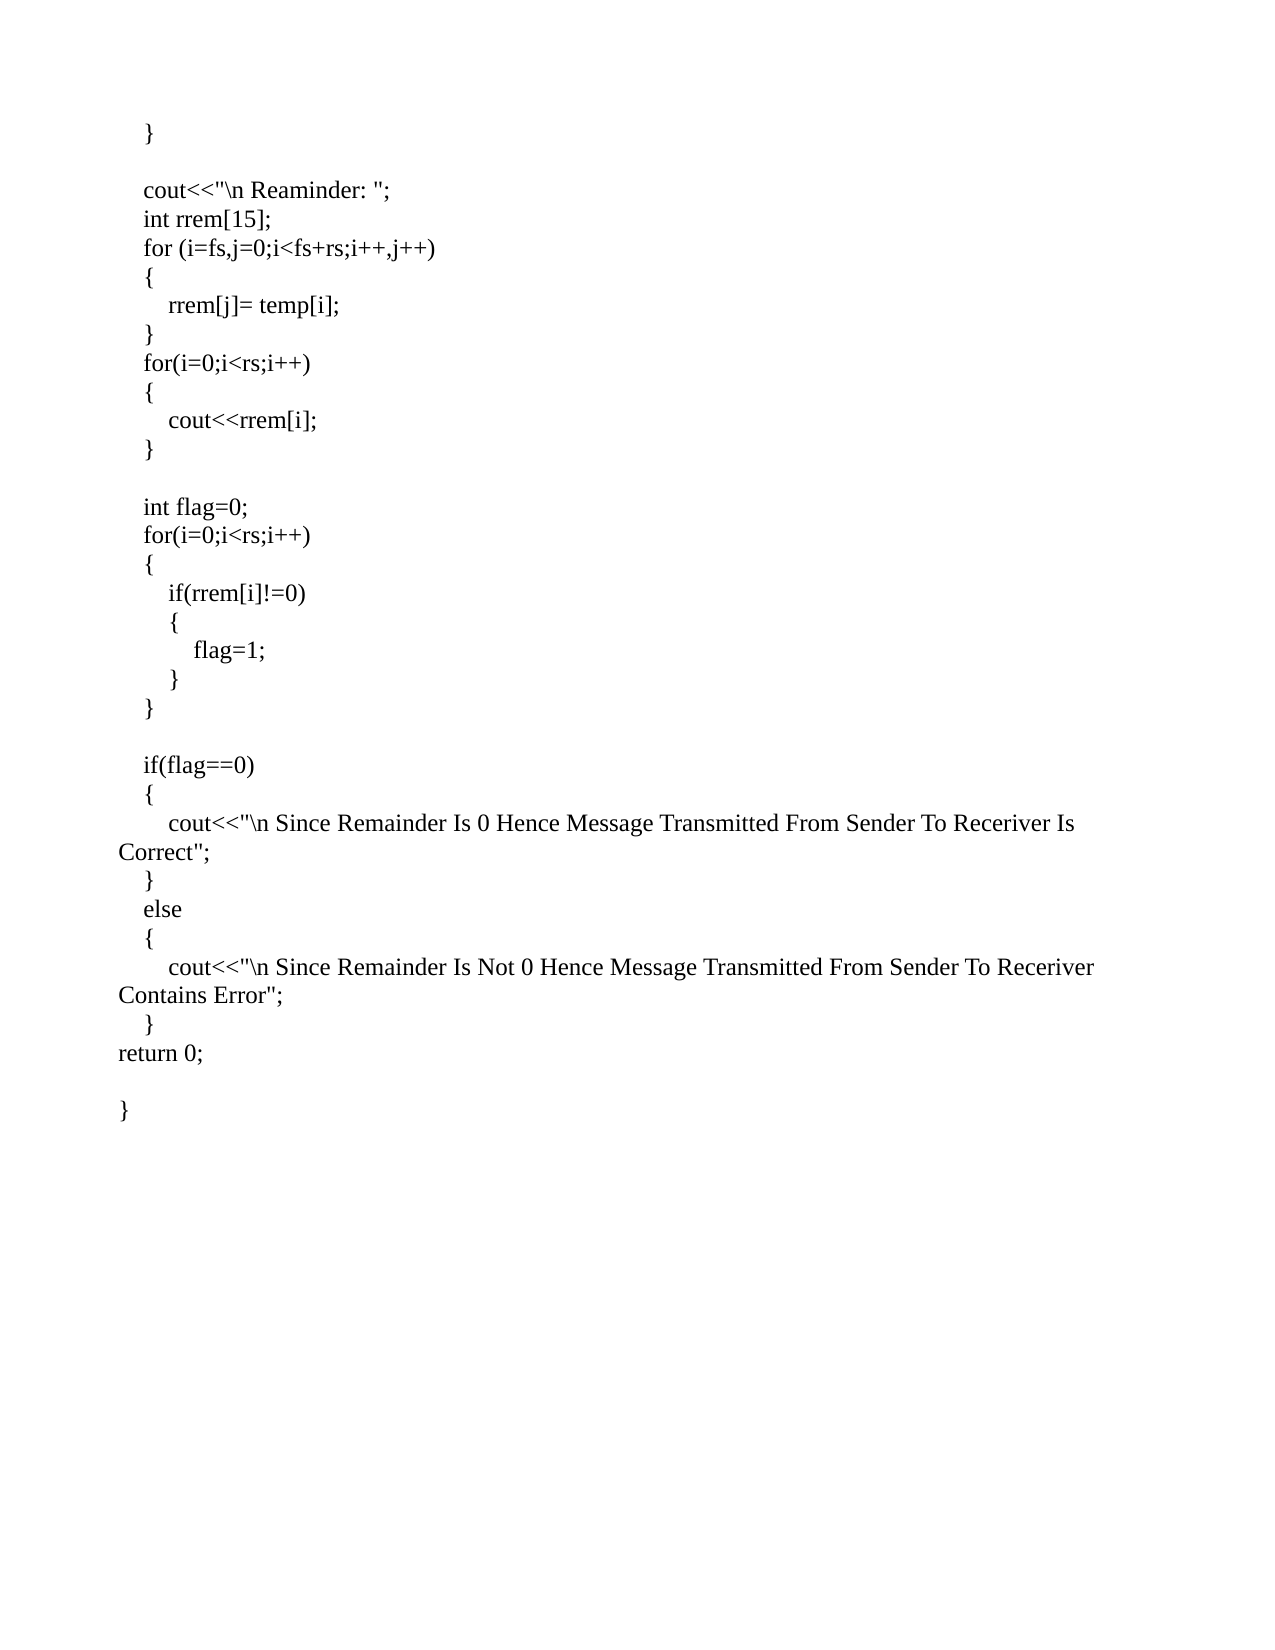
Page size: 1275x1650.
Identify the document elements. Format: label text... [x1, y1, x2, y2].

text } [118, 1096, 1157, 1124]
text return 0; [118, 1038, 1157, 1067]
text { [118, 923, 1157, 952]
text { [118, 262, 1157, 291]
text } [118, 866, 1157, 894]
text else [118, 894, 1157, 923]
text if(rrem[i]!=0) [118, 578, 1157, 607]
text } [118, 118, 1157, 147]
text { [118, 377, 1157, 406]
text } [118, 319, 1157, 348]
text for(i=0;i<rs;i++) [118, 521, 1157, 549]
text cout<<"\n Since Remainder Is 0 Hence Message Transmitted From Sender To Receriver Is Correct"; [118, 808, 1157, 866]
text { [118, 779, 1157, 808]
text rrem[j]= temp[i]; [118, 291, 1157, 319]
text cout<<"\n Since Remainder Is Not 0 Hence Message Transmitted From Sender To Receriver Contains Error"; [118, 952, 1157, 1009]
text { [118, 549, 1157, 578]
text cout<<rrem[i]; [118, 406, 1157, 434]
text } [118, 434, 1157, 463]
text if(flag==0) [118, 751, 1157, 779]
text } [118, 693, 1157, 722]
text for(i=0;i<rs;i++) [118, 348, 1157, 377]
text int rrem[15]; [118, 204, 1157, 233]
text cout<<"\n Reaminder: "; [118, 176, 1157, 204]
text for (i=fs,j=0;i<fs+rs;i++,j++) [118, 233, 1157, 262]
text } [118, 1009, 1157, 1038]
text flag=1; [118, 636, 1157, 664]
text int flag=0; [118, 492, 1157, 521]
text { [118, 607, 1157, 636]
text } [118, 664, 1157, 693]
